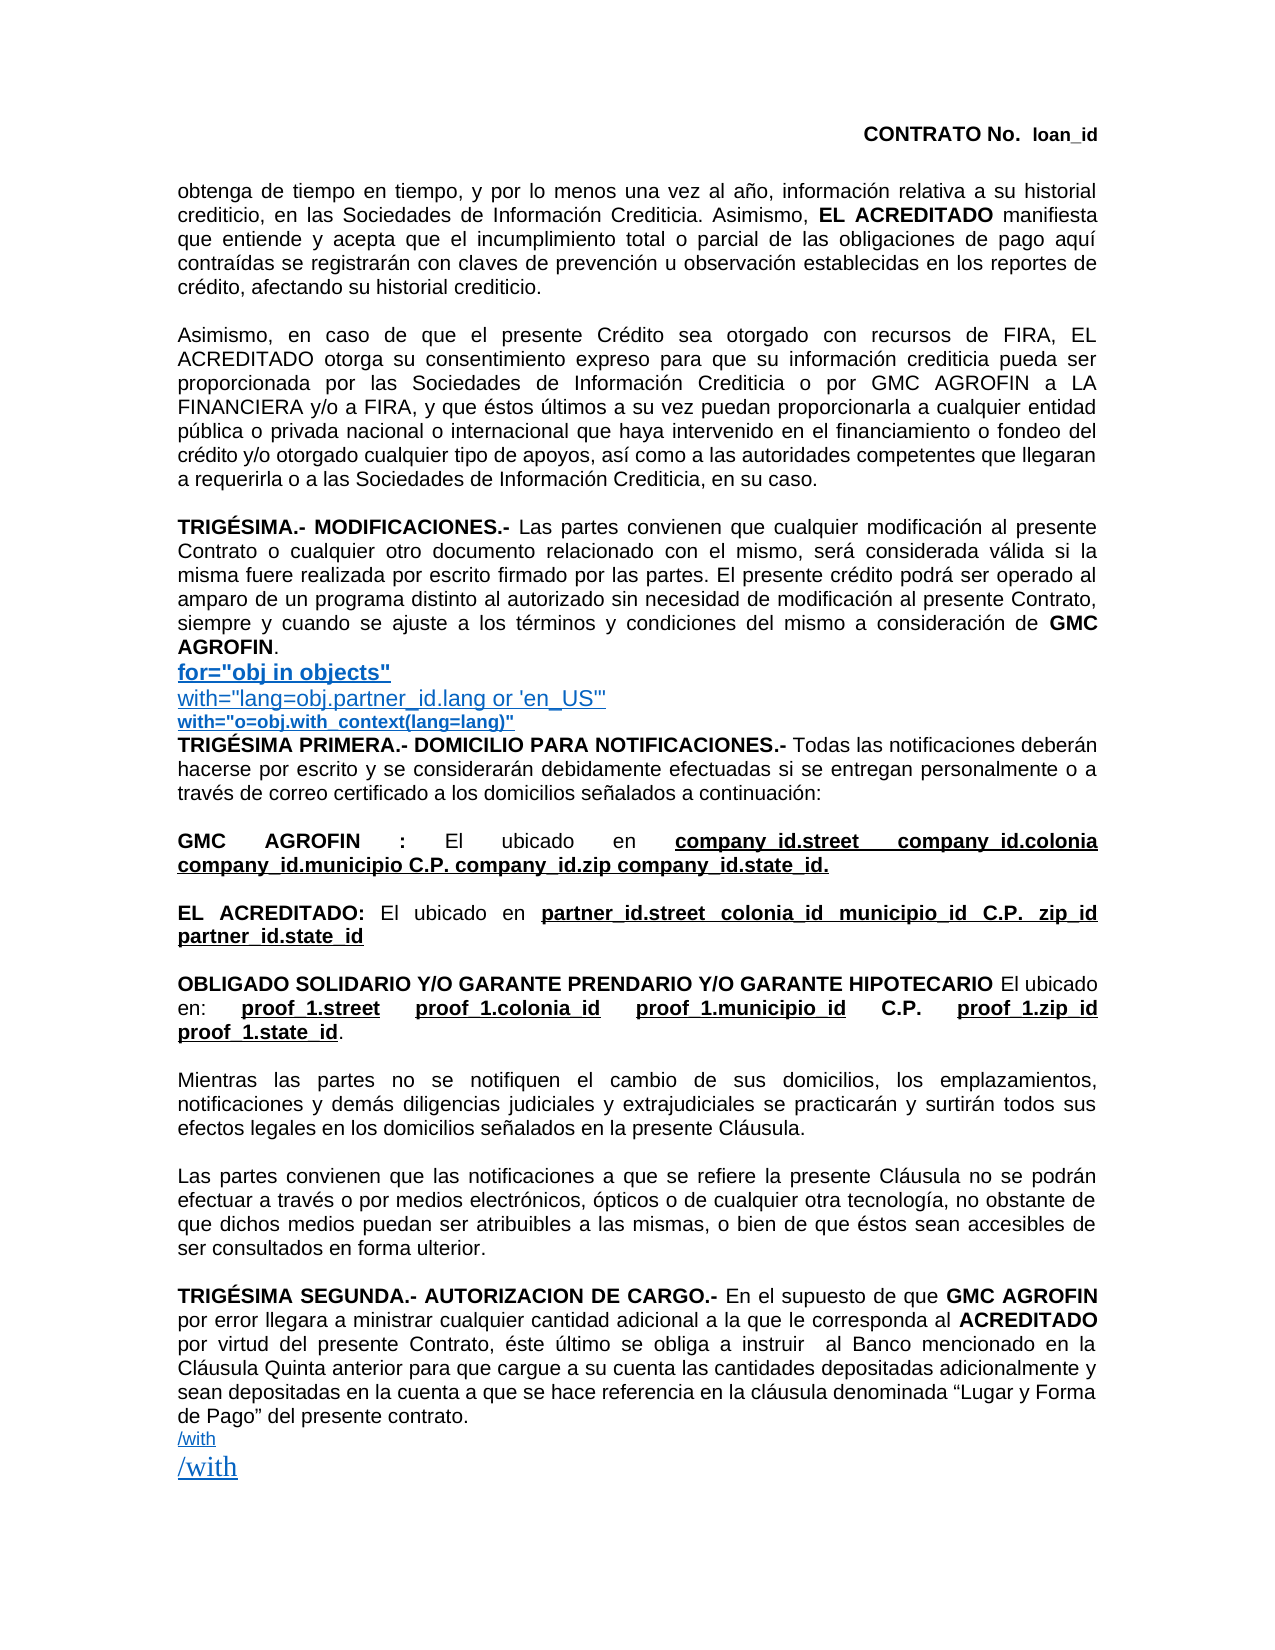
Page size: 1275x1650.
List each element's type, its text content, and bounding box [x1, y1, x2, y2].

text /with [177, 1449, 1098, 1483]
text obtenga de tiempo en tiempo, y por lo menos una vez al año, información relativa a su historial crediticio, en las Sociedades de Información Crediticia. Asimismo, EL ACREDITADO manifiesta que entiende y acepta que el incumplimiento total o parcial de las obligaciones de pago aquí contraídas se registrarán con claves de prevención u observación establecidas en los reportes de crédito, afectando su historial crediticio. [177, 179, 1098, 299]
text TRIGÉSIMA PRIMERA.- DOMICILIO PARA NOTIFICACIONES.- Todas las notificaciones deberán hacerse por escrito y se considerarán debidamente efectuadas si se entregan personalmente o a través de correo certificado a los domicilios señalados a continuación: [177, 733, 1098, 804]
text Las partes convienen que las notificaciones a que se refiere la presente Cláusula no se podrán efectuar a través o por medios electrónicos, ópticos o de cualquier otra tecnología, no obstante de que dichos medios puedan ser atribuibles a las mismas, o bien de que éstos sean accesibles de ser consultados en forma ulterior. [177, 1164, 1098, 1260]
text GMC AGROFIN : El ubicado en company_id.street company_id.colonia company_id.municipio C.P. company_id.zip company_id.state_id. [177, 828, 1098, 876]
text TRIGÉSIMA.- MODIFICACIONES.- Las partes convienen que cualquier modificación al presente Contrato o cualquier otro documento relacionado con el mismo, será considerada válida si la misma fuere realizada por escrito firmado por las partes. El presente crédito podrá ser operado al amparo de un programa distinto al autorizado sin necesidad de modificación al presente Contrato, siempre y cuando se ajuste a los términos y condiciones del mismo a consideración de GMC AGROFIN. [177, 515, 1098, 658]
text Asimismo, en caso de que el presente Crédito sea otorgado con recursos de FIRA, EL ACREDITADO otorga su consentimiento expreso para que su información crediticia pueda ser proporcionada por las Sociedades de Información Crediticia o por GMC AGROFIN a LA FINANCIERA y/o a FIRA, y que éstos últimos a su vez puedan proporcionarla a cualquier entidad pública o privada nacional o internacional que haya intervenido en el financiamiento o fondeo del crédito y/o otorgado cualquier tipo de apoyos, así como a las autoridades competentes que llegaran a requerirla o a las Sociedades de Información Crediticia, en su caso. [177, 323, 1098, 491]
text /with [177, 1427, 1098, 1449]
text EL ACREDITADO: El ubicado en partner_id.street colonia_id municipio_id C.P. zip_id partner_id.state_id [177, 900, 1098, 948]
text with="o=obj.with_context(lang=lang)" [177, 711, 1098, 733]
text Mientras las partes no se notifiquen el cambio de sus domicilios, los emplazamientos, notificaciones y demás diligencias judiciales y extrajudiciales se practicarán y surtirán todos sus efectos legales en los domicilios señalados en la presente Cláusula. [177, 1068, 1098, 1140]
text TRIGÉSIMA SEGUNDA.- AUTORIZACION DE CARGO.- En el supuesto de que GMC AGROFIN por error llegara a ministrar cualquier cantidad adicional a la que le corresponda al ACREDITADO por virtud del presente Contrato, éste último se obliga a instruir al Banco mencionado en la Cláusula Quinta anterior para que cargue a su cuenta las cantidades depositadas adicionalmente y sean depositadas en la cuenta a que se hace referencia en la cláusula denominada “Lugar y Forma de Pago” del presente contrato. [177, 1284, 1098, 1427]
text for="obj in objects" [177, 658, 1098, 685]
text with="lang=obj.partner_id.lang or 'en_US'" [177, 685, 1098, 711]
text OBLIGADO SOLIDARIO Y/O GARANTE PRENDARIO Y/O GARANTE HIPOTECARIO El ubicado en: proof_1.street proof_1.colonia_id proof_1.municipio_id C.P. proof_1.zip_id proof_1.state_id. [177, 972, 1098, 1044]
